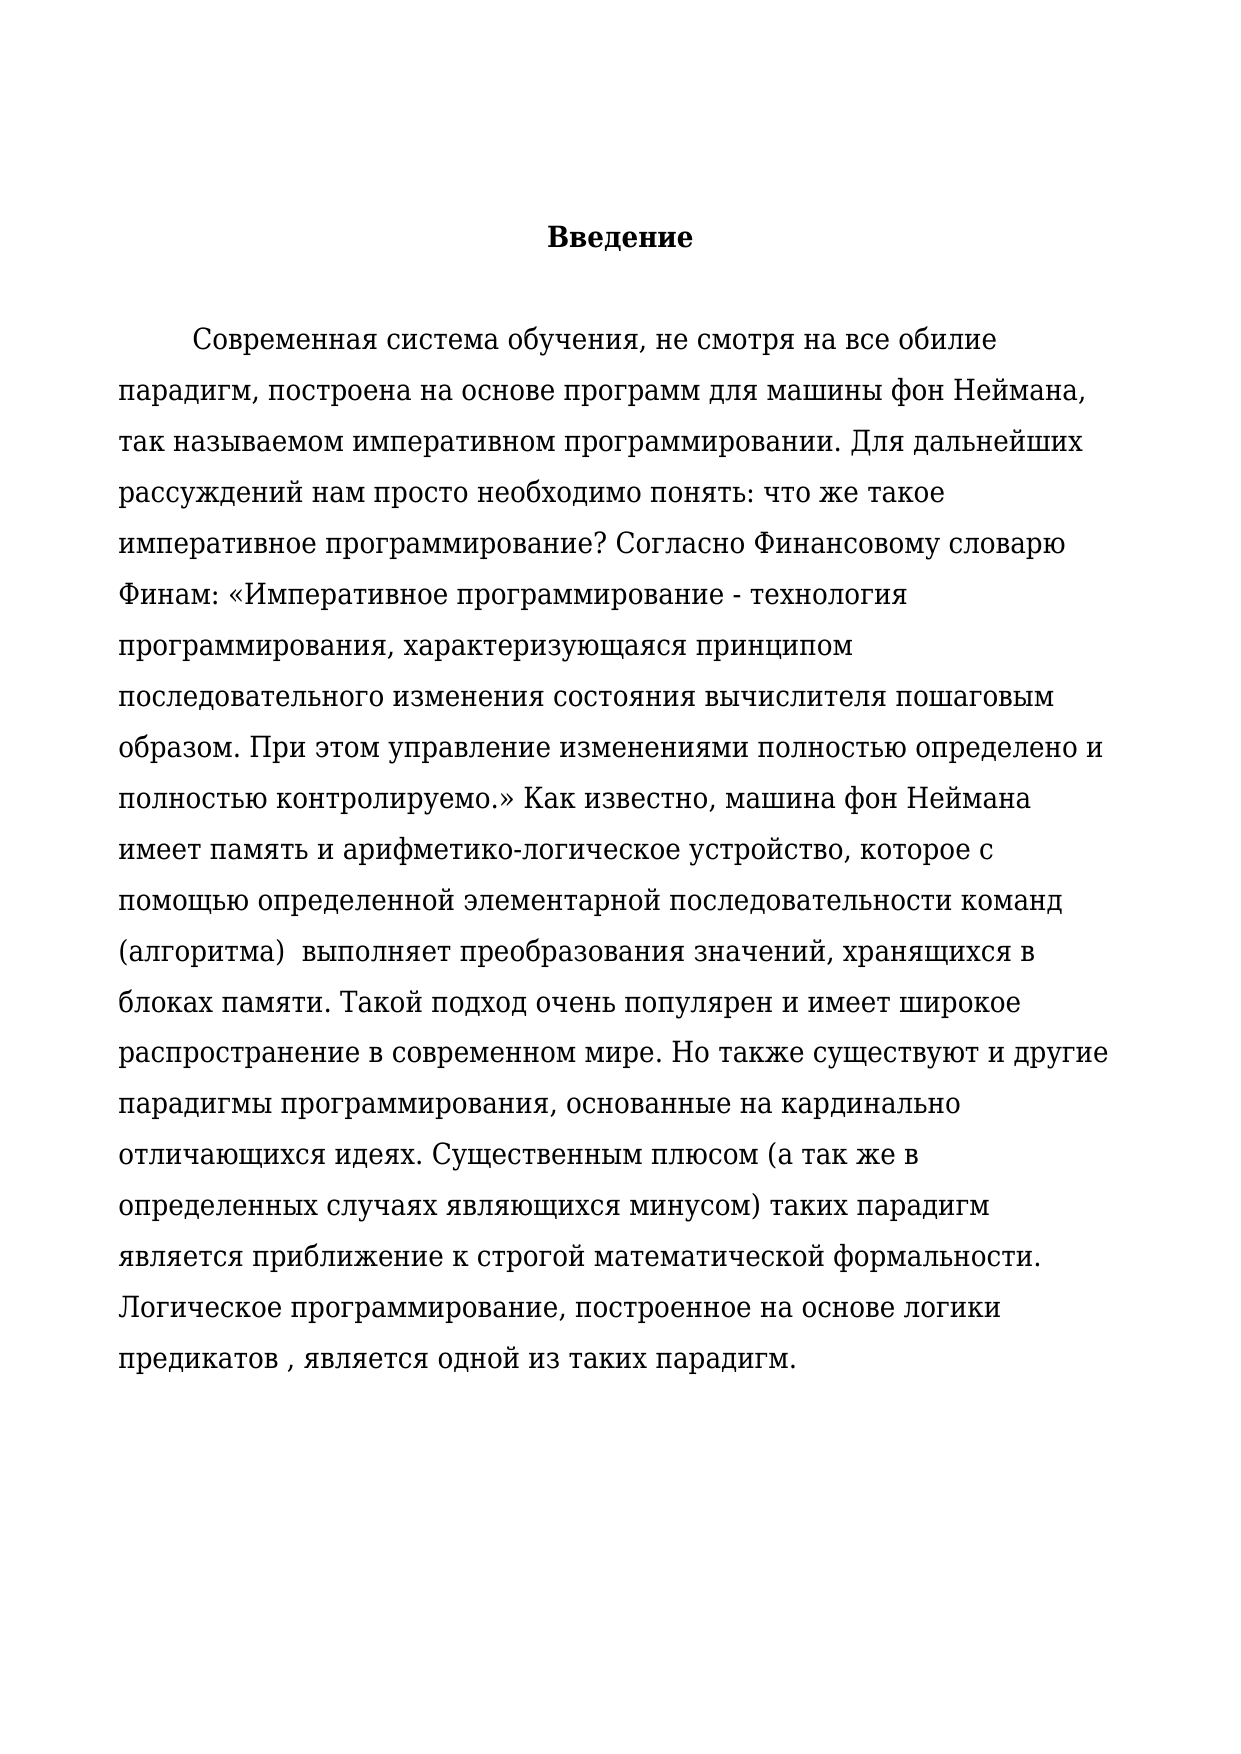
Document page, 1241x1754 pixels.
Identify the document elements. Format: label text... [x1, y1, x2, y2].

text Современная система обучения, не смотря на все обилие парадигм, построена на основе программ для машины фон Неймана, так называемом императивном программировании. Для дальнейших рассуждений нам просто необходимо понять: что же такое императивное программирование? Согласно Финансовому словарю Финам: «Императивное программирование - технология программирования, характеризующаяся принципом последовательного изменения состояния вычислителя пошаговым образом. При этом управление изменениями полностью определено и полностью контролируемо.» Как известно, машина фон Неймана имеет память и арифметико-логическое устройство, которое с помощью определенной элементарной последовательности команд (алгоритма) выполняет преобразования значений, хранящихся в блоках памяти. Такой подход очень популярен и имеет широкое распространение в современном мире. Но также существуют и другие парадигмы программирования, основанные на кардинально отличающихся идеях. Существенным плюсом (а так же в определенных случаях являющихся минусом) таких парадигм является приближение к строгой математической формальности. Логическое программирование, построенное на основе логики предикатов , является одной из таких парадигм. [118, 323, 1122, 1375]
text Введение [118, 220, 1122, 254]
